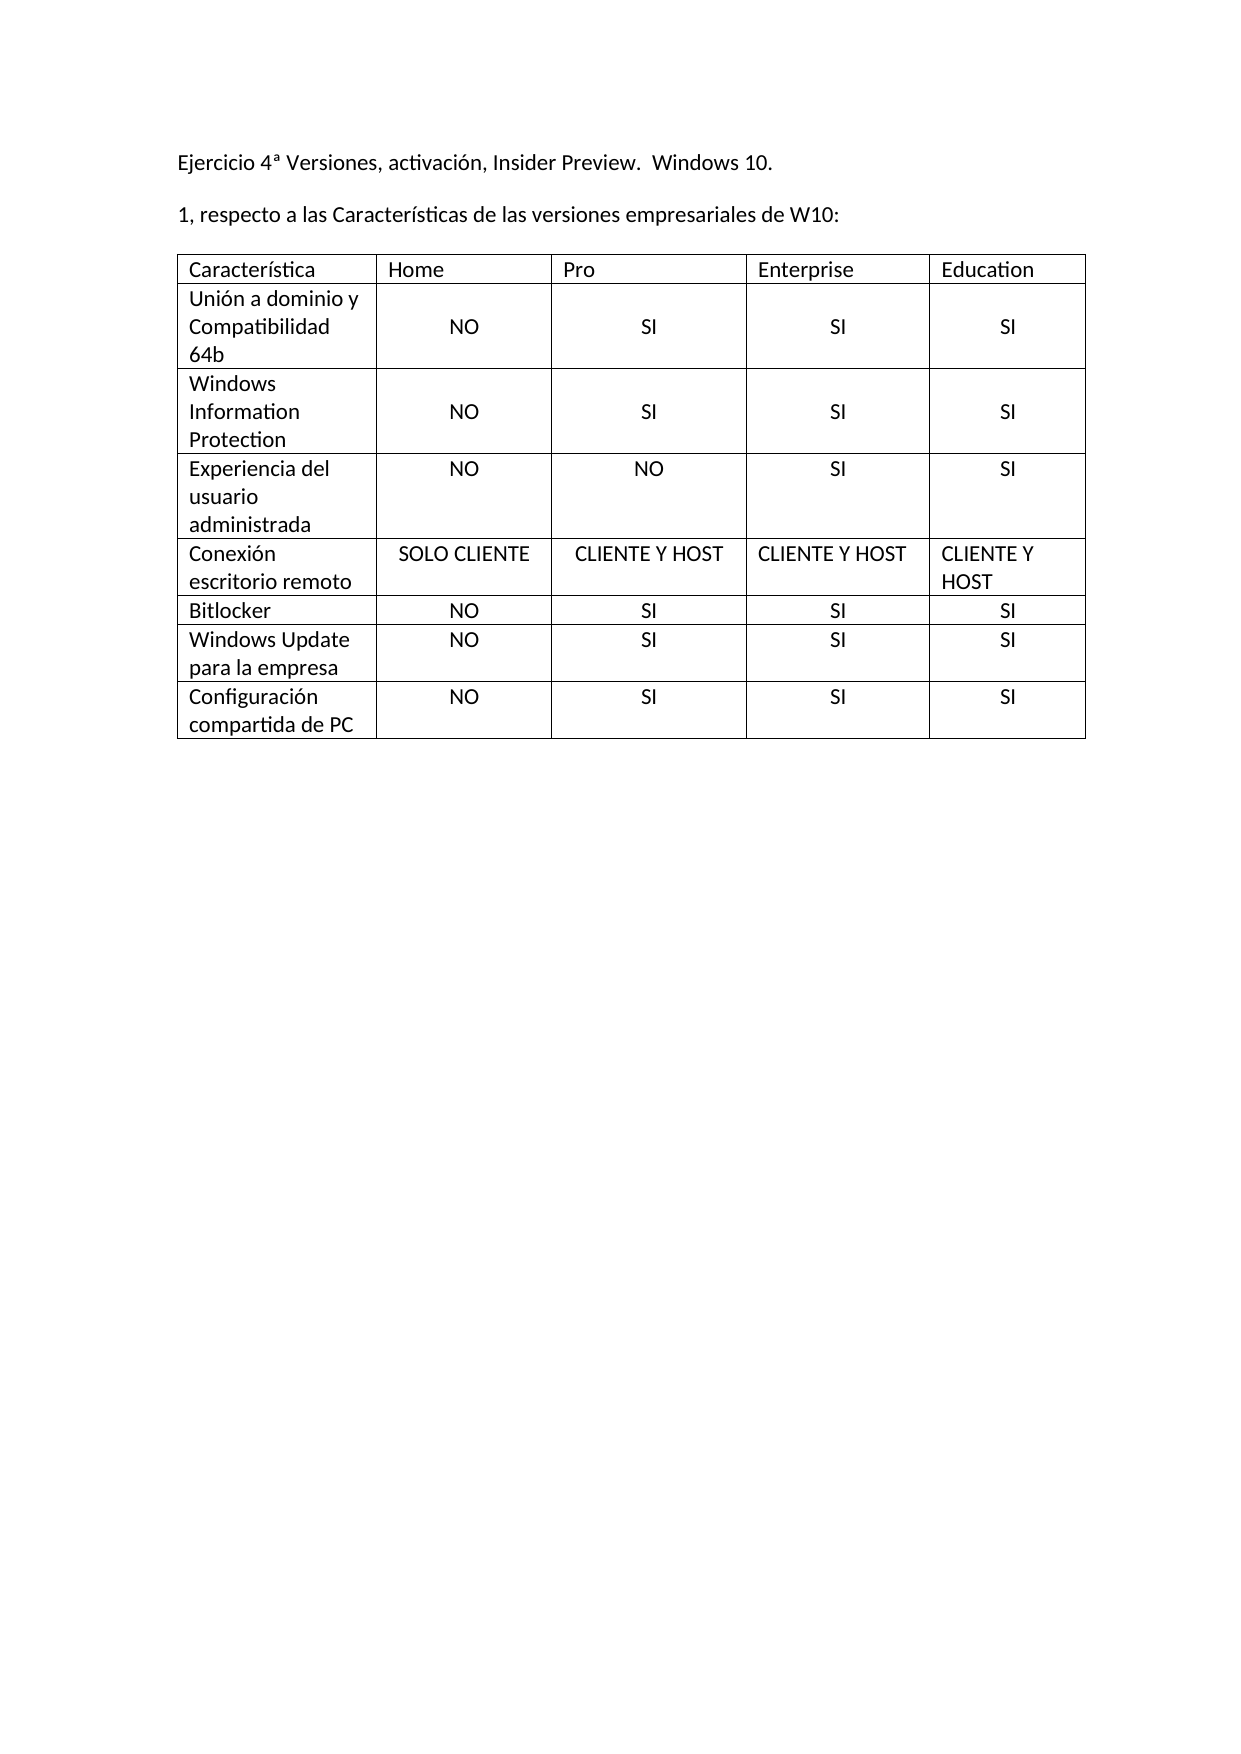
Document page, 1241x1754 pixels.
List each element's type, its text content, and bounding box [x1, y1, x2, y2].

table_cell Conexión escritorio remoto [178, 539, 376, 595]
table_header Característica [178, 255, 376, 283]
table_cell CLIENTE Y HOST [930, 539, 1085, 595]
table_cell SI [930, 454, 1085, 538]
table_cell SI [747, 454, 929, 538]
table_cell SOLO CLIENTE [377, 539, 551, 595]
table_cell SI [747, 625, 929, 681]
table_cell CLIENTE Y HOST [747, 539, 929, 595]
table_cell SI [552, 596, 746, 624]
table_cell SI [930, 284, 1085, 368]
table_cell Windows Update para la empresa [178, 625, 376, 681]
table_cell SI [552, 625, 746, 681]
table_cell SI [552, 369, 746, 453]
table_cell SI [552, 682, 746, 738]
table_cell NO [377, 369, 551, 453]
table_cell NO [377, 625, 551, 681]
table_cell SI [552, 284, 746, 368]
table_cell NO [377, 454, 551, 538]
table_cell SI [747, 682, 929, 738]
table_cell NO [377, 682, 551, 738]
table_cell SI [930, 625, 1085, 681]
text Ejercicio 4ª Versiones, activación, Insider Preview. Windows 10. [177, 148, 1063, 176]
table_cell SI [747, 369, 929, 453]
table_header Education [930, 255, 1085, 283]
table_cell NO [552, 454, 746, 538]
table_cell SI [930, 369, 1085, 453]
table_cell CLIENTE Y HOST [552, 539, 746, 595]
table_header Pro [552, 255, 746, 283]
table_cell SI [930, 596, 1085, 624]
text 1, respecto a las Características de las versiones empresariales de W10: [177, 201, 1063, 229]
table_cell SI [747, 596, 929, 624]
table_cell Experiencia del usuario administrada [178, 454, 376, 538]
table_header Home [377, 255, 551, 283]
table_cell NO [377, 284, 551, 368]
table_header Enterprise [747, 255, 929, 283]
table_cell Unión a dominio y Compatibilidad 64b [178, 284, 376, 368]
table_cell Configuración compartida de PC [178, 682, 376, 738]
table_cell Bitlocker [178, 596, 376, 624]
table_cell Windows Information Protection [178, 369, 376, 453]
table_cell SI [930, 682, 1085, 738]
table_cell NO [377, 596, 551, 624]
table_cell SI [747, 284, 929, 368]
